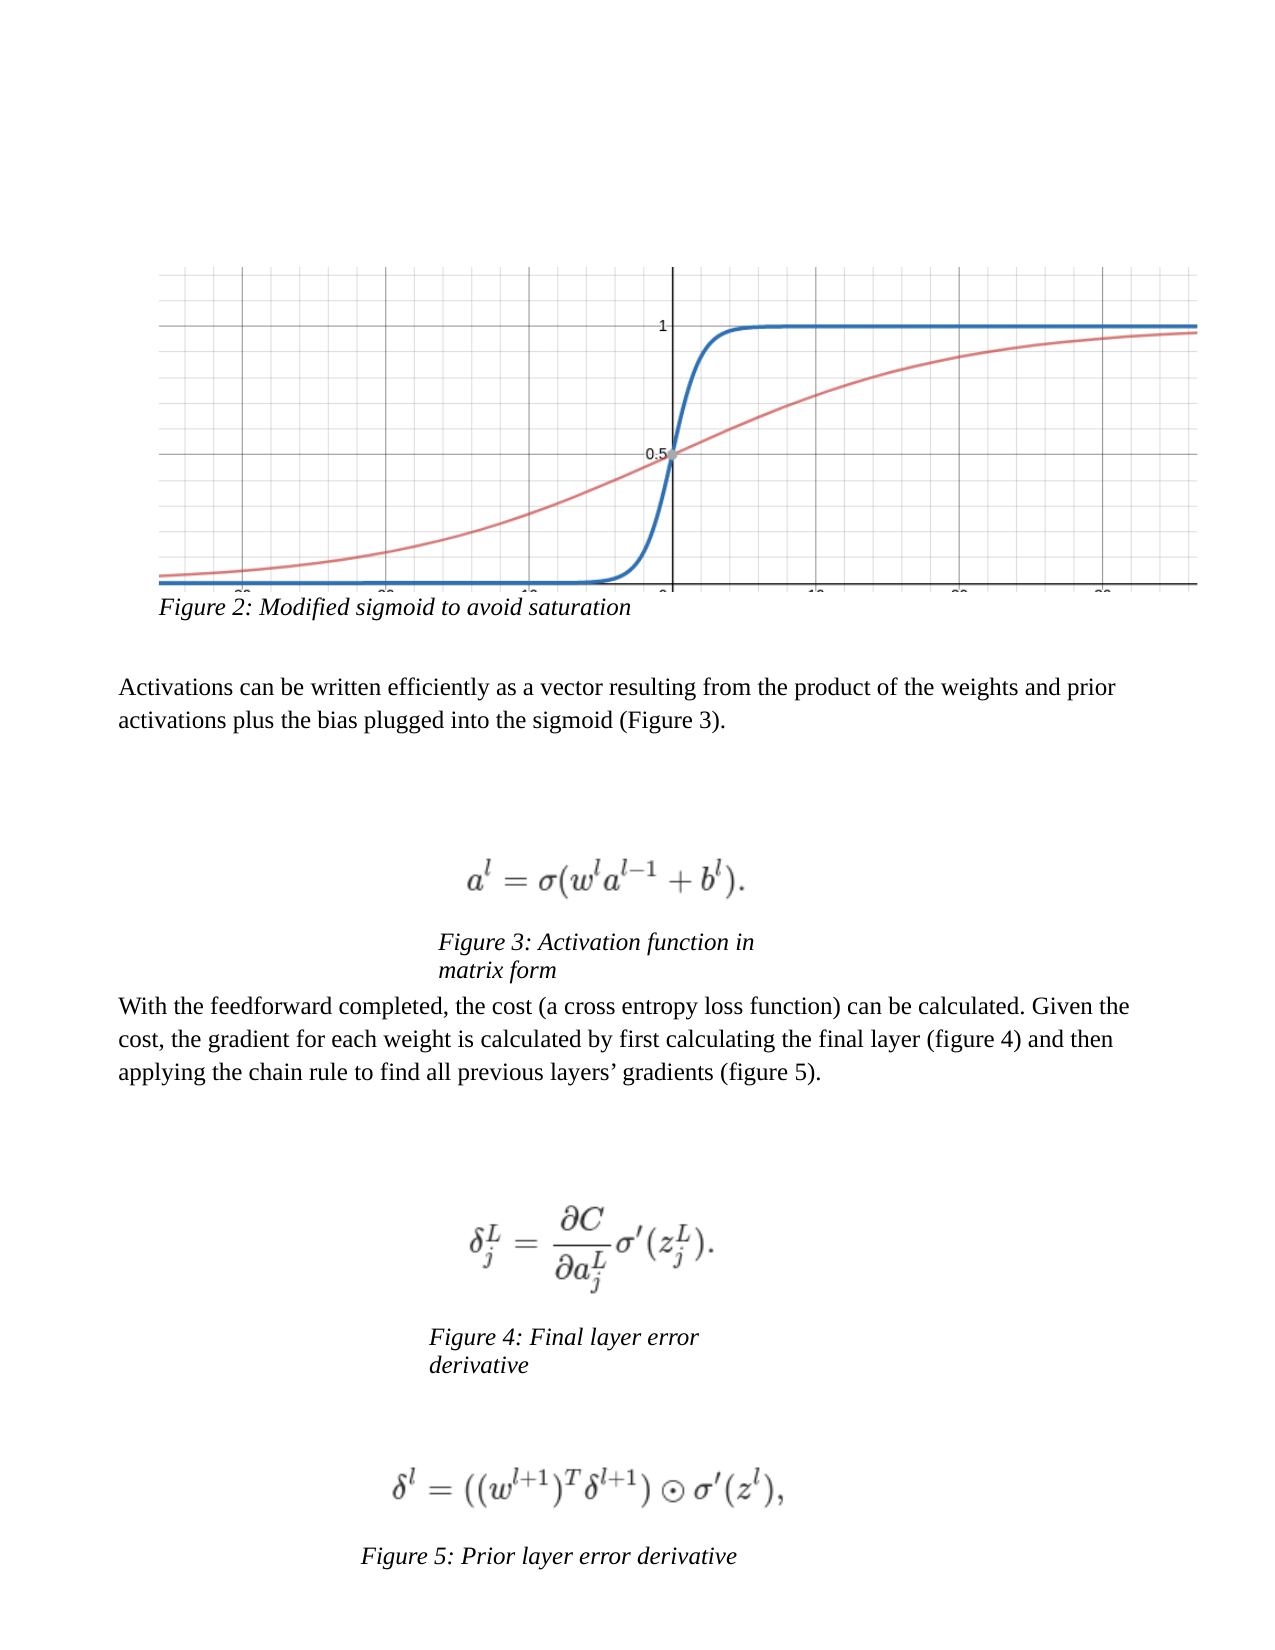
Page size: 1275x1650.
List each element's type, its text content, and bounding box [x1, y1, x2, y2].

picture [158, 267, 1198, 592]
picture [428, 1171, 751, 1322]
text Figure 5: Prior layer error derivative [361, 1542, 815, 1570]
text Figure 2: Modified sigmoid to avoid saturation [159, 592, 1197, 620]
text [438, 806, 782, 818]
picture [438, 818, 782, 927]
text Figure 4: Final layer error derivative [429, 1322, 751, 1379]
text Activations can be written efficiently as a vector resulting from the product of the weights and prior activations plus the bias plugged into the sigmoid (Figure 3). [118, 672, 1157, 734]
text Figure 3: Activation function in matrix form [438, 927, 782, 984]
text With the feedforward completed, the cost (a cross entropy loss function) can be calculated. Given the cost, the gradient for each weight is calculated by first calculating the final layer (figure 4) and then applying the chain rule to find all previous layers’ gradients (figure 5). [118, 991, 1157, 1086]
picture [360, 1430, 816, 1542]
